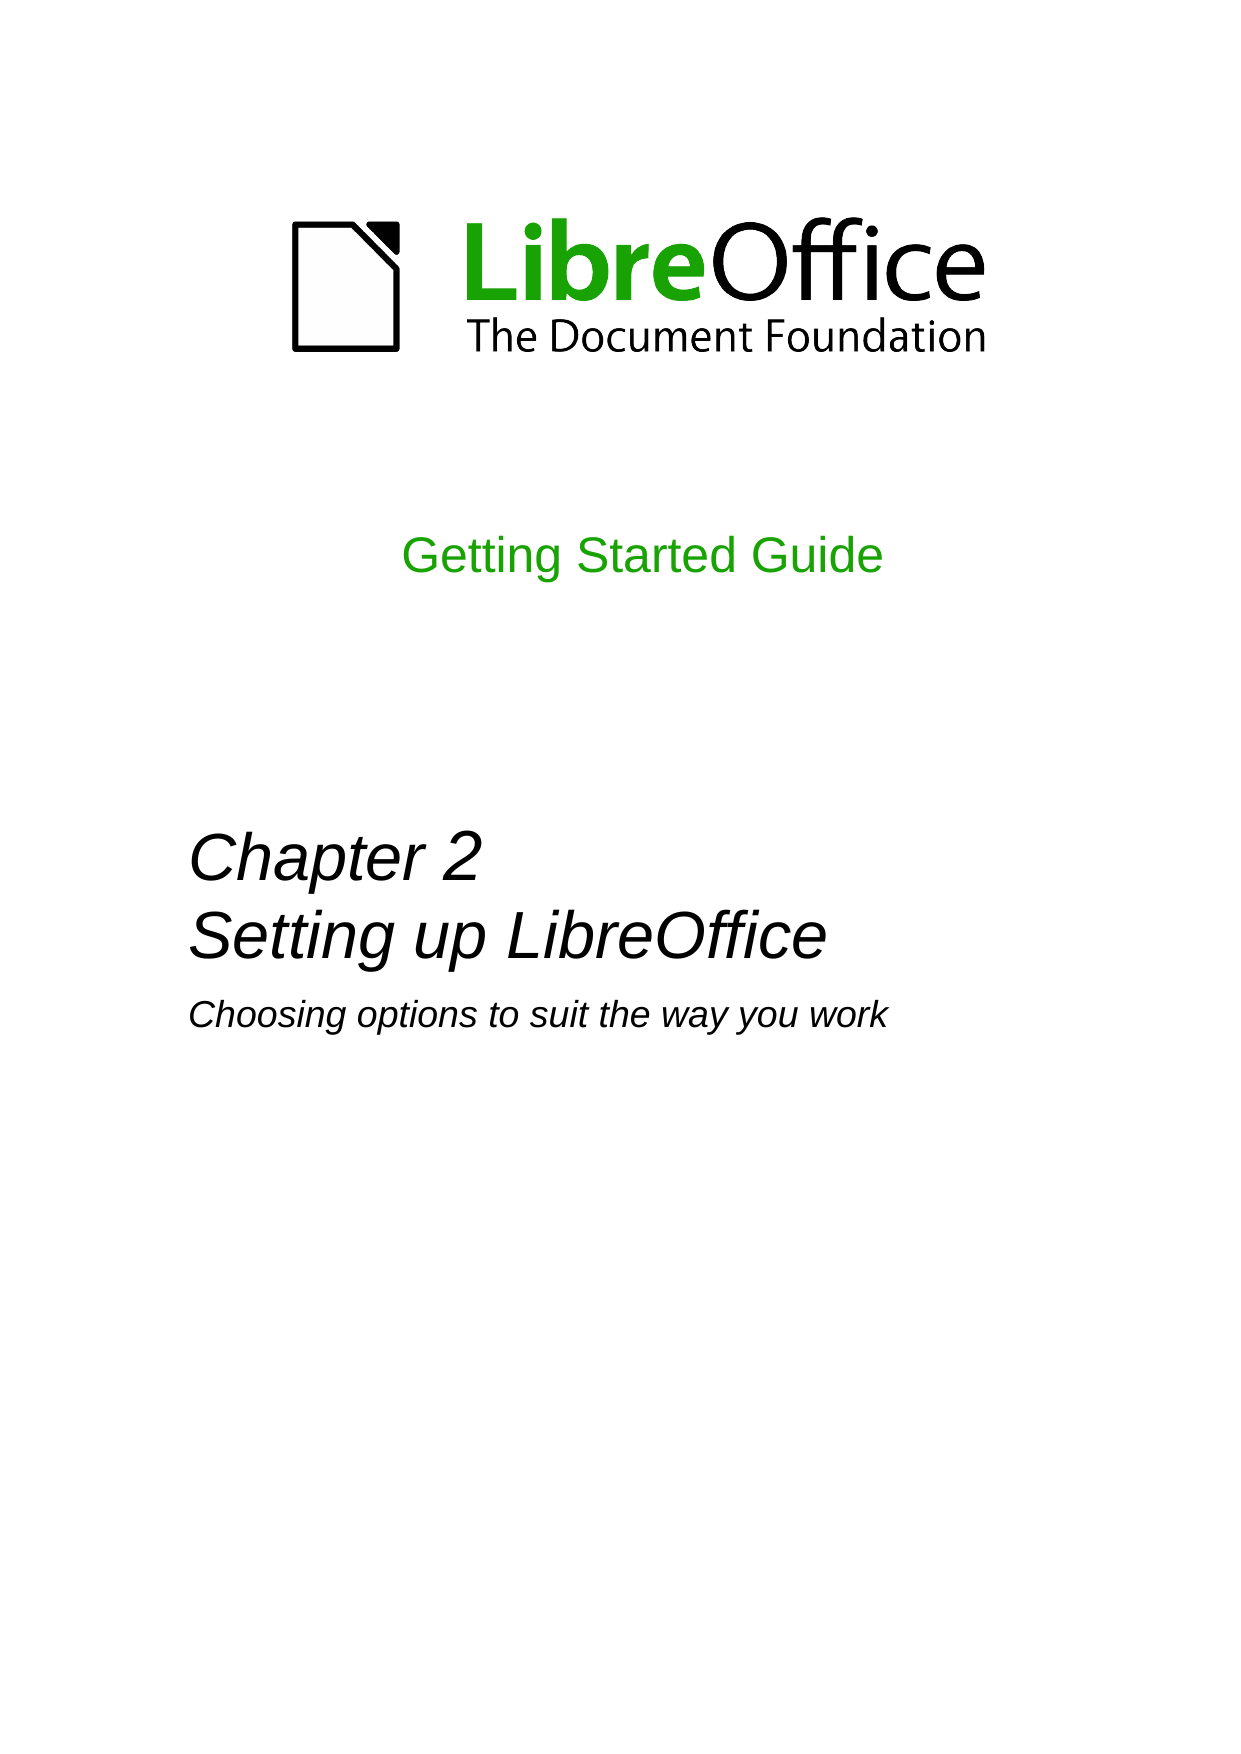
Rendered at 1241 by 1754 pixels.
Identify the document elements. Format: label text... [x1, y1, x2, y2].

text Getting Started Guide [188, 526, 1098, 583]
subtitle Choosing options to suit the way you work [188, 992, 1098, 1035]
picture [250, 186, 1035, 387]
subtitle Chapter 2 Setting up LibreOffice [188, 814, 1098, 972]
